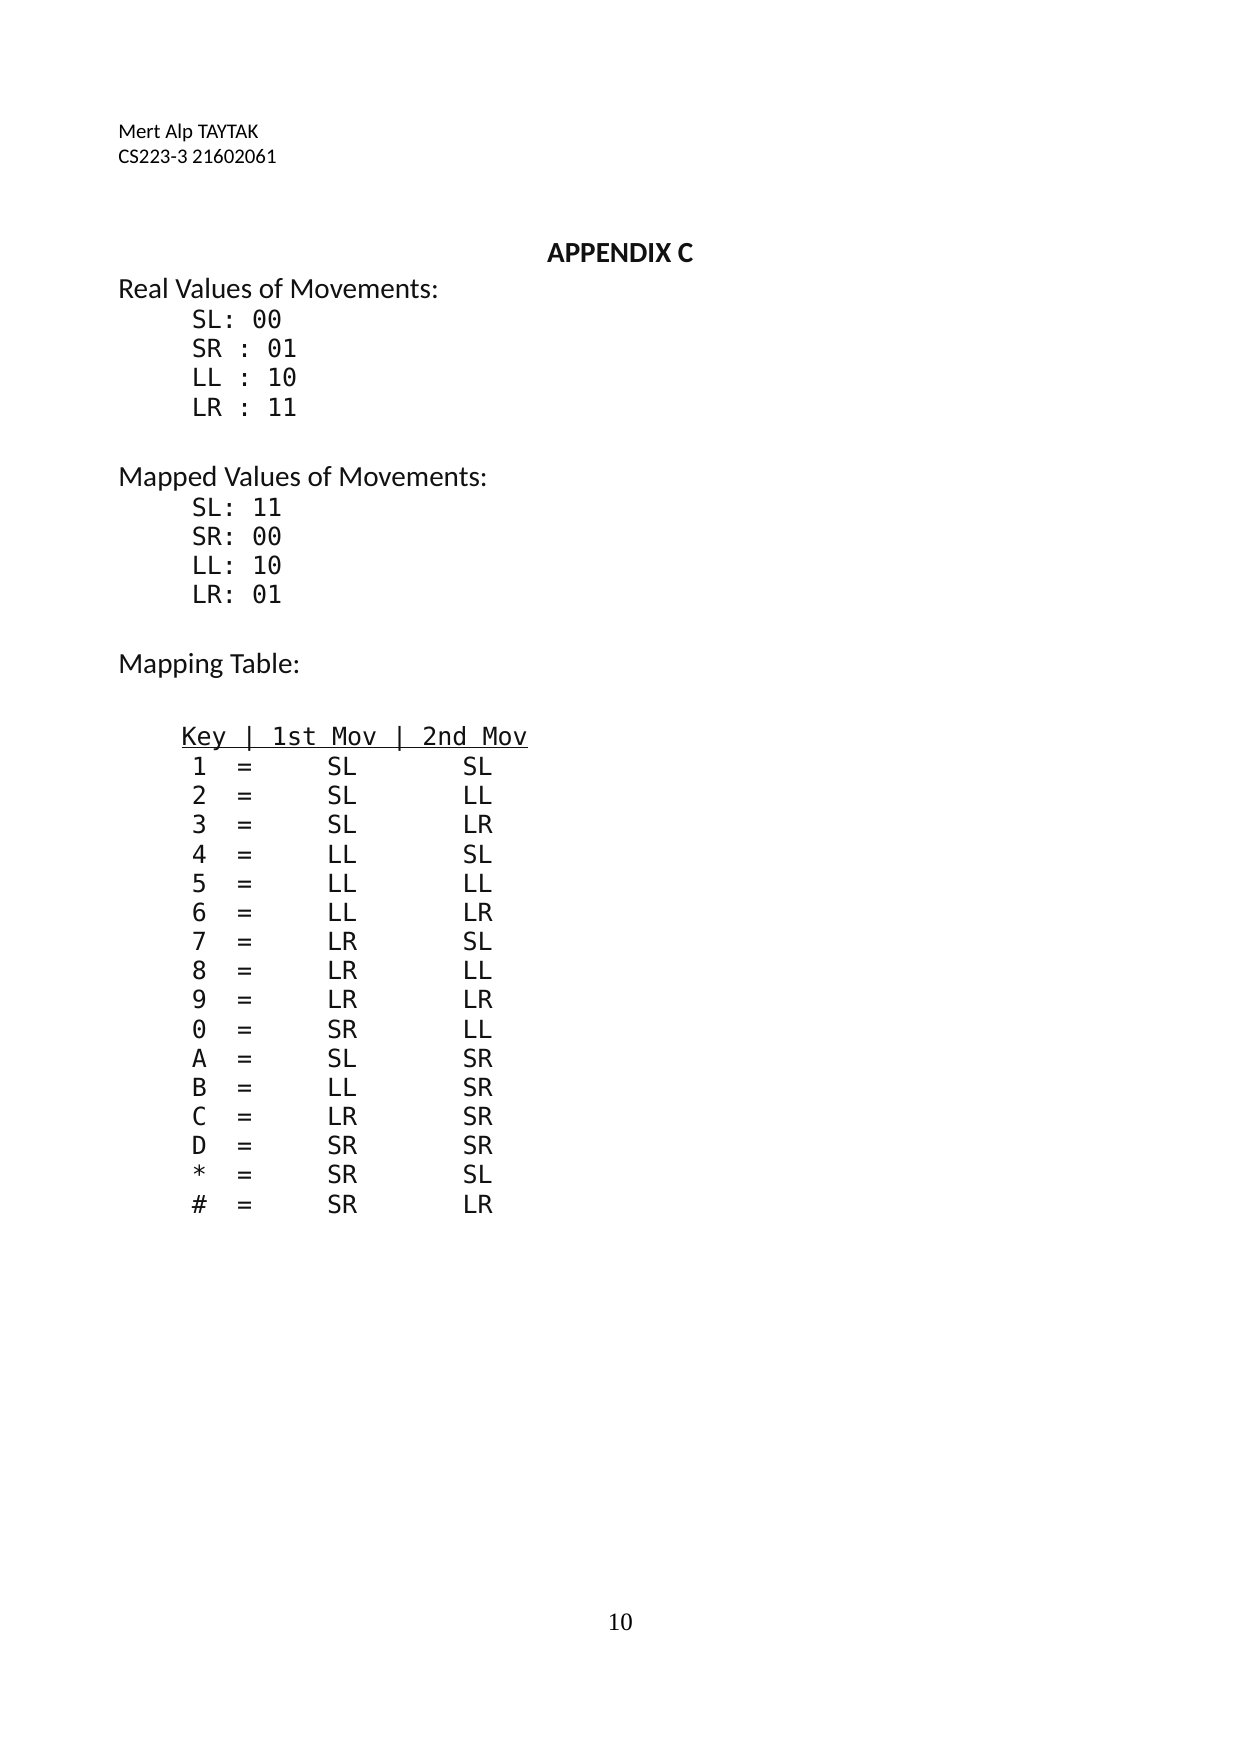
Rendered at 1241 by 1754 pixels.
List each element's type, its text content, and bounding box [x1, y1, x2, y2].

text 9 = LR LR [118, 986, 1122, 1015]
text 8 = LR LL [118, 957, 1122, 986]
text 7 = LR SL [118, 927, 1122, 957]
text 0 = SR LL [118, 1015, 1122, 1044]
text A = SL SR [118, 1044, 1122, 1073]
text Real Values of Movements: [118, 270, 1122, 305]
text 5 = LL LL [118, 869, 1122, 898]
text SR : 01 [118, 334, 1122, 364]
text B = LL SR [118, 1073, 1122, 1102]
text C = LR SR [118, 1102, 1122, 1132]
text APPENDIX C [118, 234, 1122, 270]
text Mapping Table: [118, 646, 1122, 681]
text SL: 11 [118, 493, 1122, 522]
text LR: 01 [118, 581, 1122, 610]
text 4 = LL SL [118, 840, 1122, 869]
text 2 = SL LL [118, 782, 1122, 811]
text # = SR LR [118, 1190, 1122, 1219]
text SL: 00 [118, 305, 1122, 334]
text Key | 1st Mov | 2nd Mov [118, 717, 1122, 752]
text SR: 00 [118, 522, 1122, 552]
text LR : 11 [118, 393, 1122, 422]
text 3 = SL LR [118, 811, 1122, 840]
text 6 = LL LR [118, 898, 1122, 927]
text Mapped Values of Movements: [118, 458, 1122, 493]
text 1 = SL SL [118, 752, 1122, 782]
text D = SR SR [118, 1132, 1122, 1161]
text LL: 10 [118, 552, 1122, 581]
text * = SR SL [118, 1161, 1122, 1190]
text LL : 10 [118, 364, 1122, 393]
